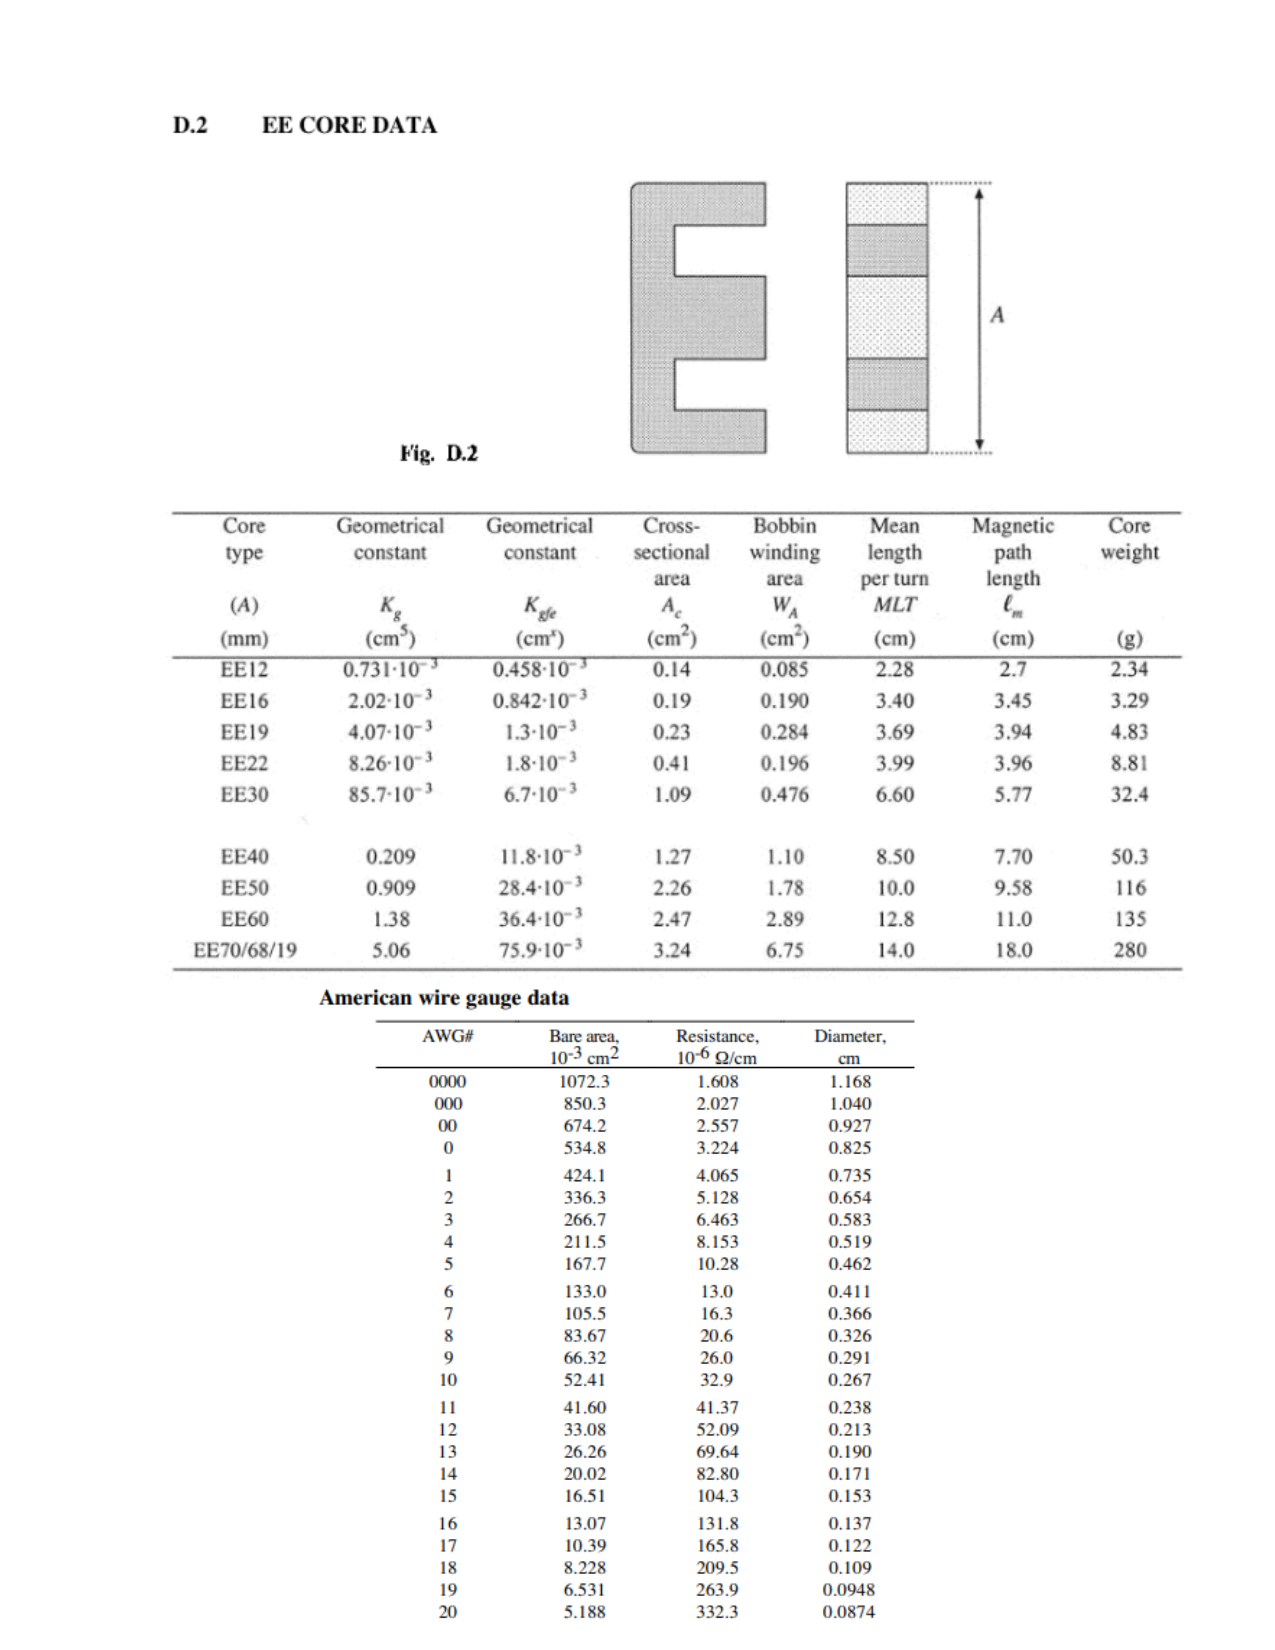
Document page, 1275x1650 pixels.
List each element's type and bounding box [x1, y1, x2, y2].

picture [154, 111, 1193, 1625]
